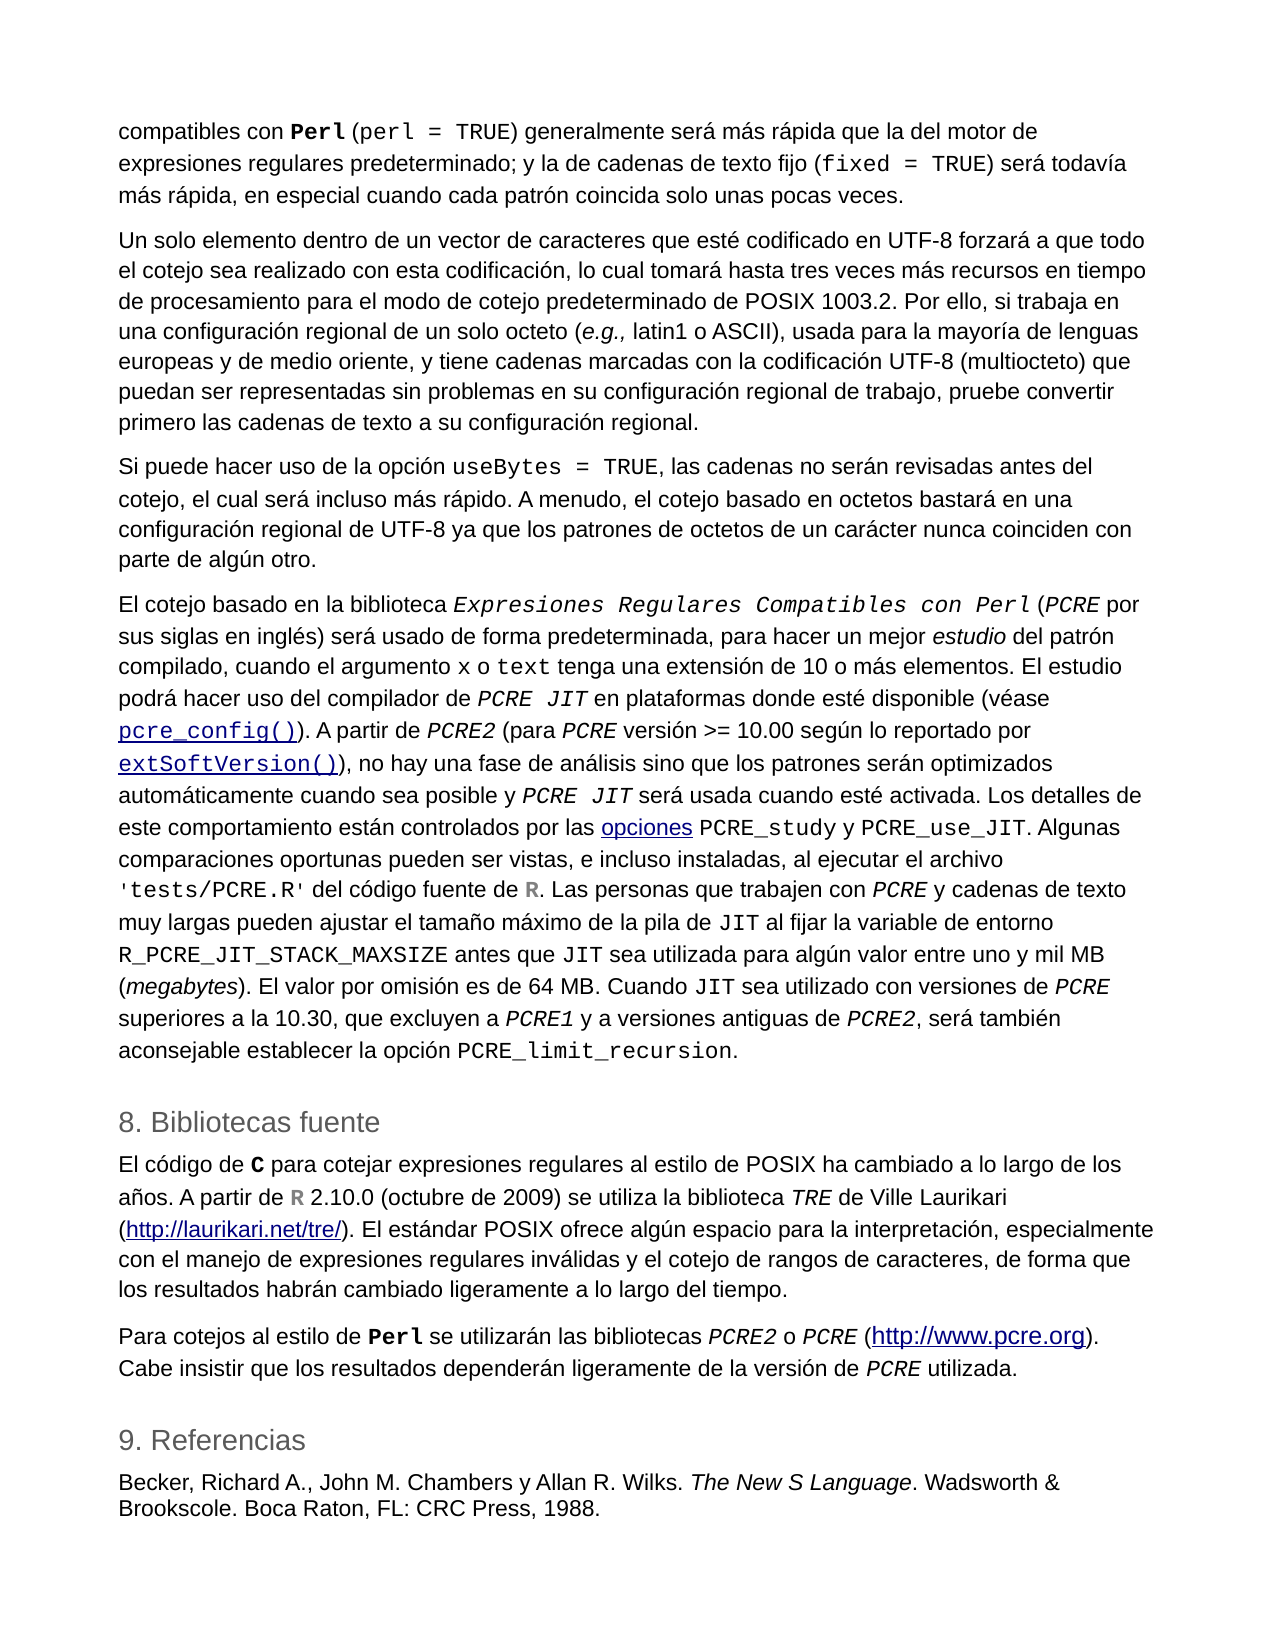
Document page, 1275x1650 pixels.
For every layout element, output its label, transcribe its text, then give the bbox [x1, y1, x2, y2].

text El código de C para cotejar expresiones regulares al estilo de POSIX ha cambiado a lo largo de los años. A partir de R 2.10.0 (octubre de 2009) se utiliza la biblioteca TRE de Ville Laurikari (http://laurikari.net/tre/). El estándar POSIX ofrece algún espacio para la interpretación, especialmente con el manejo de expresiones regulares inválidas y el cotejo de rangos de caracteres, de forma que los resultados habrán cambiado ligeramente a lo largo del tiempo. [118, 1151, 1157, 1302]
subtitle 9. Referencias [118, 1423, 1157, 1457]
text Becker, Richard A., John M. Chambers y Allan R. Wilks. The New S Language. Wadsworth & Brookscole. Boca Raton, FL: CRC Press, 1988. [118, 1469, 1157, 1522]
text El cotejo basado en la biblioteca Expresiones Regulares Compatibles con Perl (PCRE por sus siglas en inglés) será usado de forma predeterminada, para hacer un mejor estudio del patrón compilado, cuando el argumento x o text tenga una extensión de 10 o más elementos. El estudio podrá hacer uso del compilador de PCRE JIT en plataformas donde esté disponible (véase pcre_config()). A partir de PCRE2 (para PCRE versión >= 10.00 según lo reportado por extSoftVersion()), no hay una fase de análisis sino que los patrones serán optimizados automáticamente cuando sea posible y PCRE JIT será usada cuando esté activada. Los detalles de este comportamiento están controlados por las opciones PCRE_study y PCRE_use_JIT. Algunas comparaciones oportunas pueden ser vistas, e incluso instaladas, al ejecutar el archivo 'tests/PCRE.R' del código fuente de R. Las personas que trabajen con PCRE y cadenas de texto muy largas pueden ajustar el tamaño máximo de la pila de JIT al fijar la variable de entorno R_PCRE_JIT_STACK_MAXSIZE antes que JIT sea utilizada para algún valor entre uno y mil MB (megabytes). El valor por omisión es de 64 MB. Cuando JIT sea utilizado con versiones de PCRE superiores a la 10.30, que excluyen a PCRE1 y a versiones antiguas de PCRE2, será también aconsejable establecer la opción PCRE_limit_recursion. [118, 591, 1157, 1066]
subtitle 8. Bibliotecas fuente [118, 1105, 1157, 1139]
text Un solo elemento dentro de un vector de caracteres que esté codificado en UTF-8 forzará a que todo el cotejo sea realizado con esta codificación, lo cual tomará hasta tres veces más recursos en tiempo de procesamiento para el modo de cotejo predeterminado de POSIX 1003.2. Por ello, si trabaja en una configuración regional de un solo octeto (e.g., latin1 o ASCII), usada para la mayoría de lenguas europeas y de medio oriente, y tiene cadenas marcadas con la codificación UTF-8 (multiocteto) que puedan ser representadas sin problemas en su configuración regional de trabajo, pruebe convertir primero las cadenas de texto a su configuración regional. [118, 227, 1157, 435]
text compatibles con Perl (perl = TRUE) generalmente será más rápida que la del motor de expresiones regulares predeterminado; y la de cadenas de texto fijo (fixed = TRUE) será todavía más rápida, en especial cuando cada patrón coincida solo unas pocas veces. [118, 118, 1157, 209]
text Si puede hacer uso de la opción useBytes = TRUE, las cadenas no serán revisadas antes del cotejo, el cual será incluso más rápido. A menudo, el cotejo basado en octetos bastará en una configuración regional de UTF-8 ya que los patrones de octetos de un carácter nunca coinciden con parte de algún otro. [118, 453, 1157, 572]
text Para cotejos al estilo de Perl se utilizarán las bibliotecas PCRE2 o PCRE (http://www.pcre.org). Cabe insistir que los resultados dependerán ligeramente de la versión de PCRE utilizada. [118, 1321, 1157, 1383]
